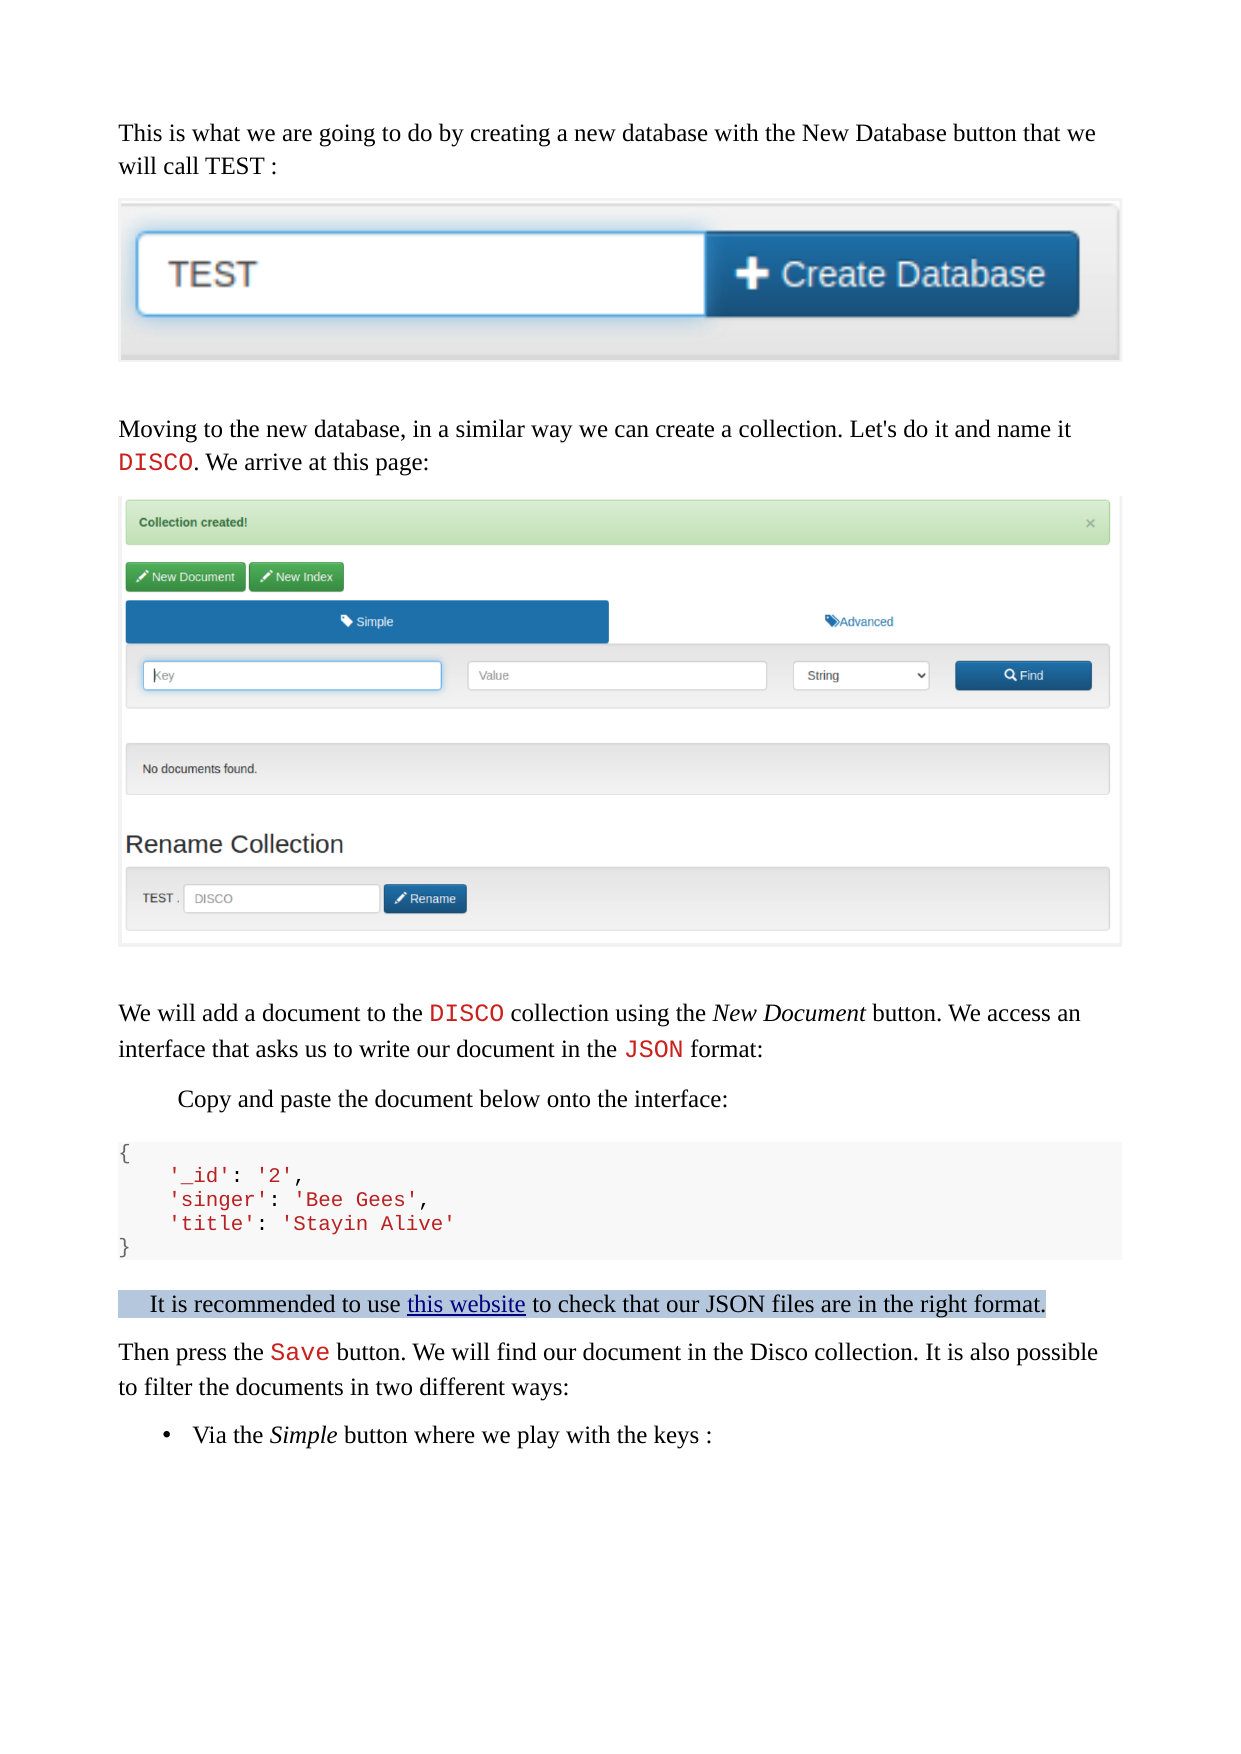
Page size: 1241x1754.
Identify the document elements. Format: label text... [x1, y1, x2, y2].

text It is recommended to use this website to check that our JSON files are in the right format. [118, 1289, 1122, 1318]
text Copy and paste the document below onto the interface: [177, 1084, 1063, 1112]
text '_id': '2', [118, 1166, 1122, 1189]
text 'singer': 'Bee Gees', [118, 1189, 1122, 1213]
text } [118, 1236, 1122, 1260]
list Via the Simple button where we play with the keys : [162, 1420, 1122, 1449]
text 'title': 'Stayin Alive' [118, 1213, 1122, 1236]
picture [118, 198, 1123, 362]
text This is what we are going to do by creating a new database with the New Database button that we will call TEST : [118, 118, 1122, 180]
text Moving to the new database, in a similar way we can create a collection. Let's do it and name it DISCO. We arrive at this page: [118, 414, 1122, 477]
text We will add a document to the DISCO collection using the New Document button. We access an interface that asks us to write our document in the JSON format: [118, 998, 1122, 1064]
text Then press the Save button. We will find our document in the Disco collection. It is also possible to filter the documents in two different ways: [118, 1337, 1122, 1401]
picture [118, 496, 1123, 947]
text { [118, 1142, 1122, 1166]
